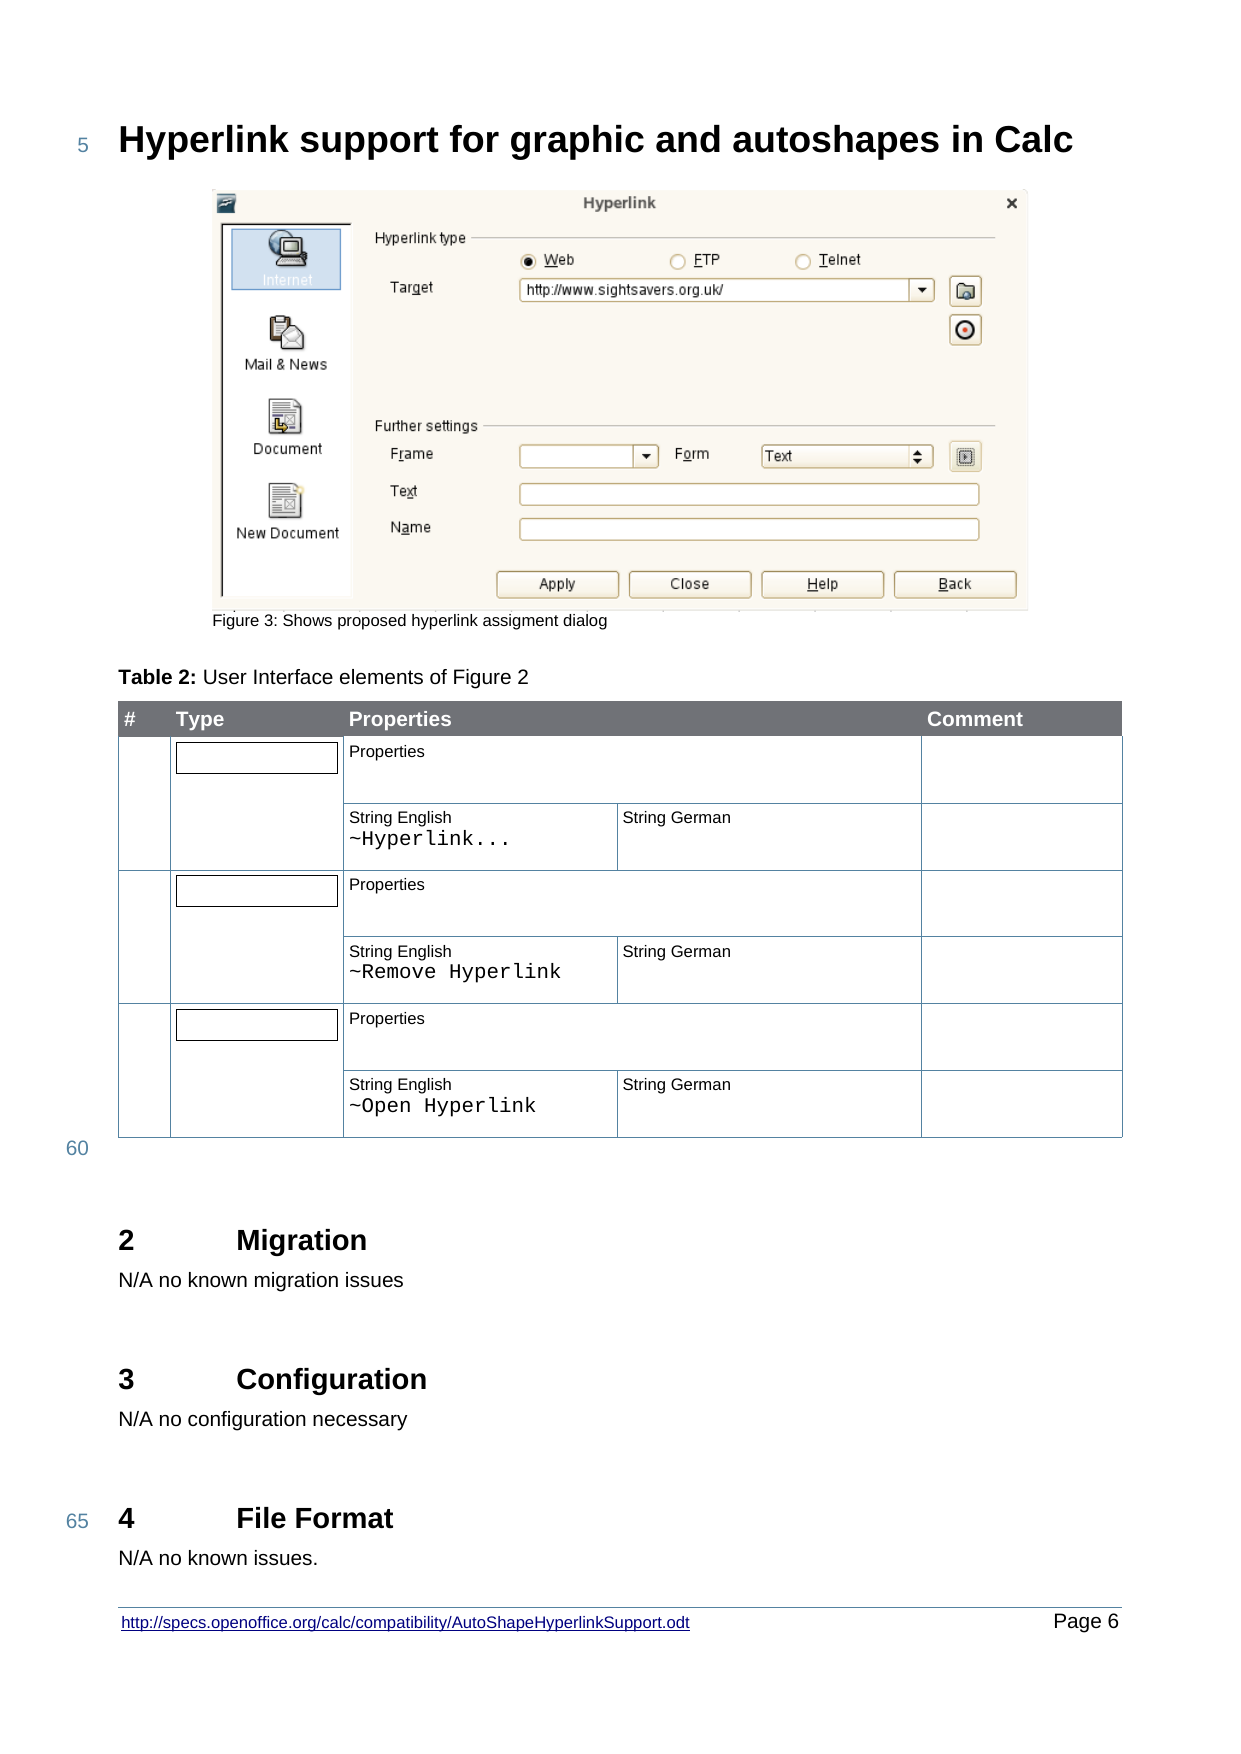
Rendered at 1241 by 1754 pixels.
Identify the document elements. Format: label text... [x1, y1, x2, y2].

picture [212, 189, 1029, 612]
subtitle Configuration [118, 1363, 1122, 1396]
table_header Comment [921, 701, 1122, 736]
table_cell [922, 937, 1122, 1003]
table_cell [171, 737, 343, 870]
table_header Properties [344, 736, 921, 803]
table_cell [922, 1071, 1122, 1137]
text Figure 3: Shows proposed hyperlink assigment dialog [212, 612, 1028, 630]
table_cell [171, 1004, 343, 1137]
table_header [922, 871, 1122, 936]
table_header Properties [343, 701, 921, 736]
text N/A no configuration necessary [118, 1407, 1122, 1431]
table_cell String English ~Hyperlink... [344, 804, 617, 870]
subtitle Migration [118, 1224, 1122, 1256]
text N/A no known migration issues [118, 1268, 1122, 1291]
table_cell String English ~Open Hyperlink [344, 1071, 617, 1137]
table_header Properties [344, 1004, 921, 1070]
text N/A no known issues. [118, 1546, 1122, 1570]
table_cell String German <Enter String Here> [618, 937, 921, 1003]
table_header [922, 1004, 1122, 1070]
table_header Properties [344, 871, 921, 936]
table_cell [922, 804, 1122, 870]
table_cell <#> [119, 871, 170, 1003]
table_header Type [170, 701, 343, 736]
table_cell String German <Enter String Here> [618, 804, 921, 870]
table_cell <#> [119, 1004, 170, 1137]
table_header # [118, 701, 170, 736]
table_cell <#> [119, 737, 170, 870]
subtitle File Format [118, 1502, 1122, 1535]
table_cell String German <Enter String Here> [618, 1071, 921, 1137]
table_cell [171, 871, 343, 1003]
table_header [922, 736, 1122, 803]
text Table 2: User Interface elements of Figure 2 [118, 666, 1122, 689]
table_cell String English ~Remove Hyperlink [344, 937, 617, 1003]
